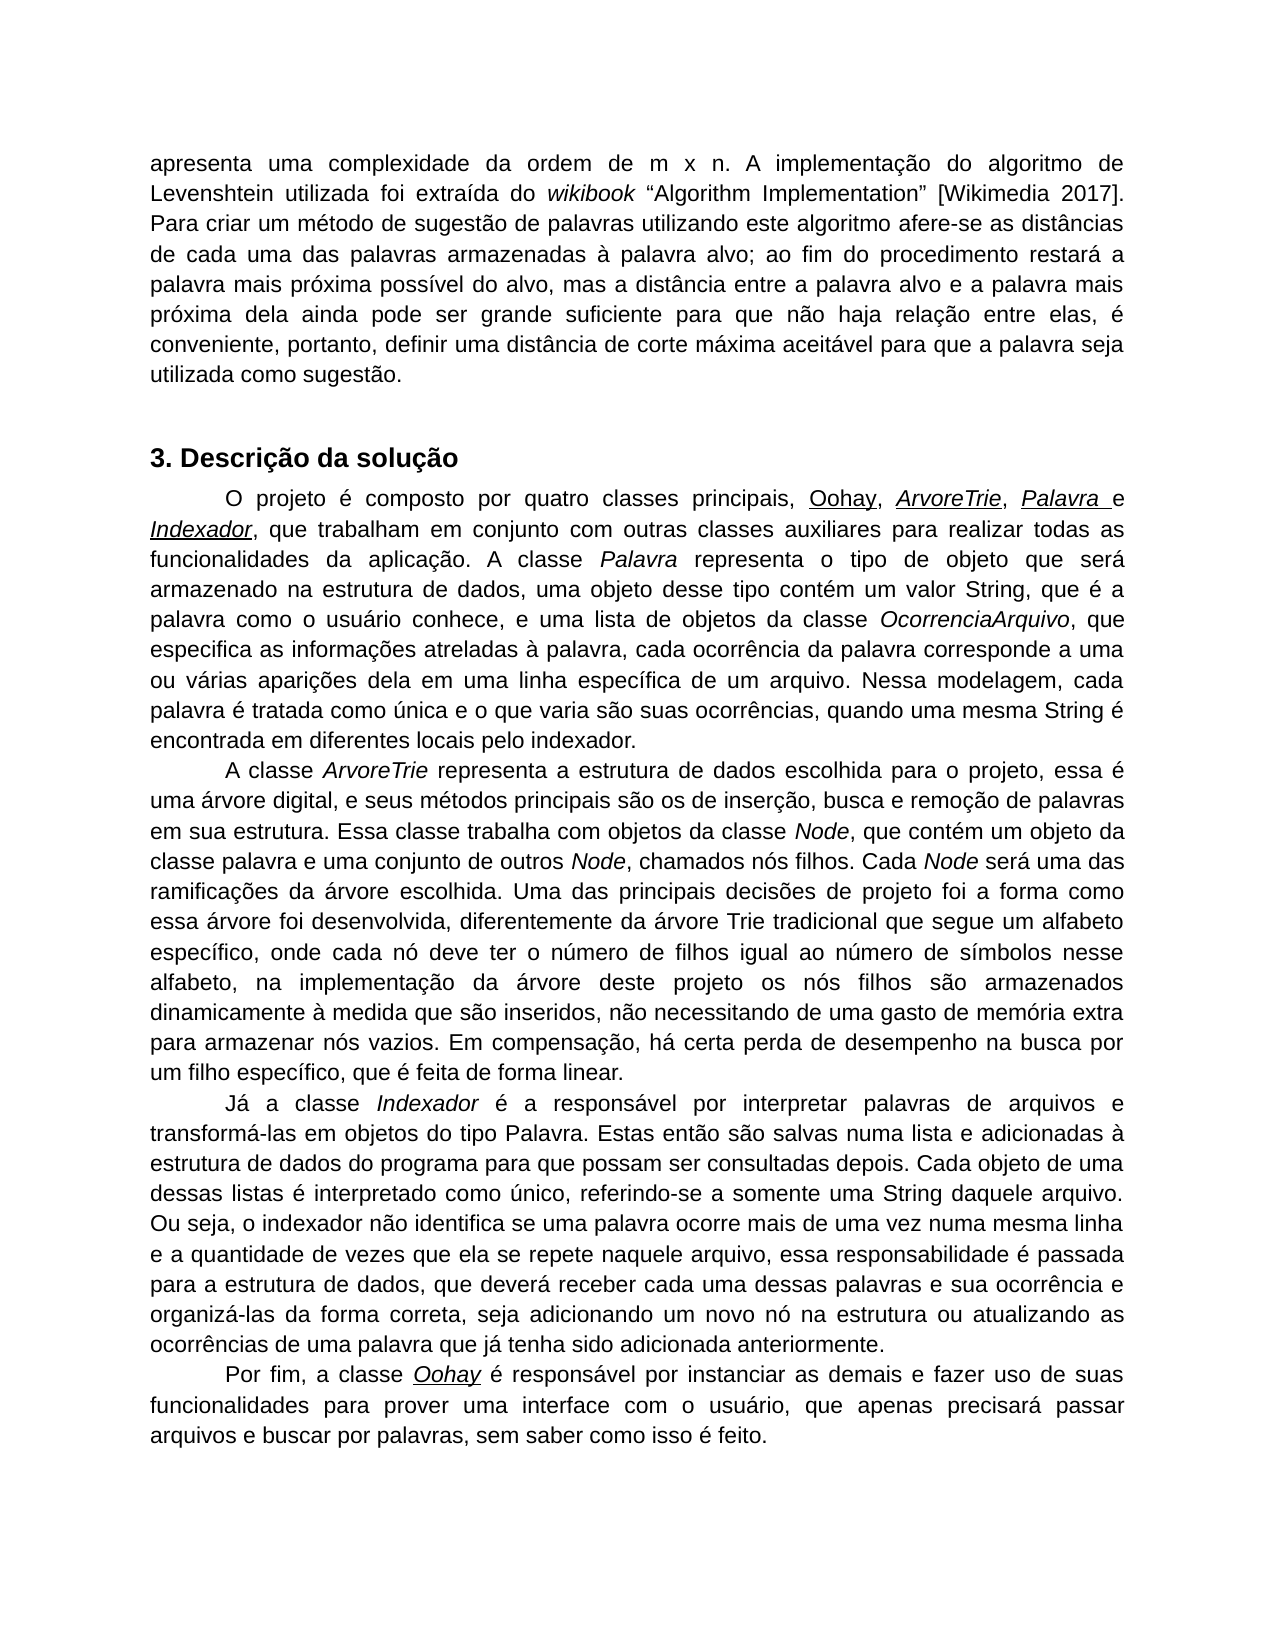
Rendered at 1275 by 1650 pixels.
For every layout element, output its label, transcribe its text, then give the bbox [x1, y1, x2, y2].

text A classe ArvoreTrie representa a estrutura de dados escolhida para o projeto, essa é uma árvore digital, e seus métodos principais são os de inserção, busca e remoção de palavras em sua estrutura. Essa classe trabalha com objetos da classe Node, que contém um objeto da classe palavra e uma conjunto de outros Node, chamados nós filhos. Cada Node será uma das ramificações da árvore escolhida. Uma das principais decisões de projeto foi a forma como essa árvore foi desenvolvida, diferentemente da árvore Trie tradicional que segue um alfabeto específico, onde cada nó deve ter o número de filhos igual ao número de símbolos nesse alfabeto, na implementação da árvore deste projeto os nós filhos são armazenados dinamicamente à medida que são inseridos, não necessitando de uma gasto de memória extra para armazenar nós vazios. Em compensação, há certa perda de desempenho na busca por um filho específico, que é feita de forma linear. [150, 757, 1125, 1086]
subtitle 3. Descrição da solução [150, 442, 1125, 473]
text Já a classe Indexador é a responsável por interpretar palavras de arquivos e transformá-las em objetos do tipo Palavra. Estas então são salvas numa lista e adicionadas à estrutura de dados do programa para que possam ser consultadas depois. Cada objeto de uma dessas listas é interpretado como único, referindo-se a somente uma String daquele arquivo. Ou seja, o indexador não identifica se uma palavra ocorre mais de uma vez numa mesma linha e a quantidade de vezes que ela se repete naquele arquivo, essa responsabilidade é passada para a estrutura de dados, que deverá receber cada uma dessas palavras e sua ocorrência e organizá-las da forma correta, seja adicionando um novo nó na estrutura ou atualizando as ocorrências de uma palavra que já tenha sido adicionada anteriormente. [150, 1089, 1125, 1358]
text apresenta uma complexidade da ordem de m x n. A implementação do algoritmo de Levenshtein utilizada foi extraída do wikibook “Algorithm Implementation” [Wikimedia 2017]. Para criar um método de sugestão de palavras utilizando este algoritmo afere-se as distâncias de cada uma das palavras armazenadas à palavra alvo; ao fim do procedimento restará a palavra mais próxima possível do alvo, mas a distância entre a palavra alvo e a palavra mais próxima dela ainda pode ser grande suficiente para que não haja relação entre elas, é conveniente, portanto, definir uma distância de corte máxima aceitável para que a palavra seja utilizada como sugestão. [150, 150, 1125, 388]
text Por fim, a classe Oohay é responsável por instanciar as demais e fazer uso de suas funcionalidades para prover uma interface com o usuário, que apenas precisará passar arquivos e buscar por palavras, sem saber como isso é feito. [150, 1361, 1125, 1448]
text O projeto é composto por quatro classes principais, Oohay, ArvoreTrie, Palavra e Indexador, que trabalham em conjunto com outras classes auxiliares para realizar todas as funcionalidades da aplicação. A classe Palavra representa o tipo de objeto que será armazenado na estrutura de dados, uma objeto desse tipo contém um valor String, que é a palavra como o usuário conhece, e uma lista de objetos da classe OcorrenciaArquivo, que especifica as informações atreladas à palavra, cada ocorrência da palavra corresponde a uma ou várias aparições dela em uma linha específica de um arquivo. Nessa modelagem, cada palavra é tratada como única e o que varia são suas ocorrências, quando uma mesma String é encontrada em diferentes locais pelo indexador. [150, 485, 1125, 753]
